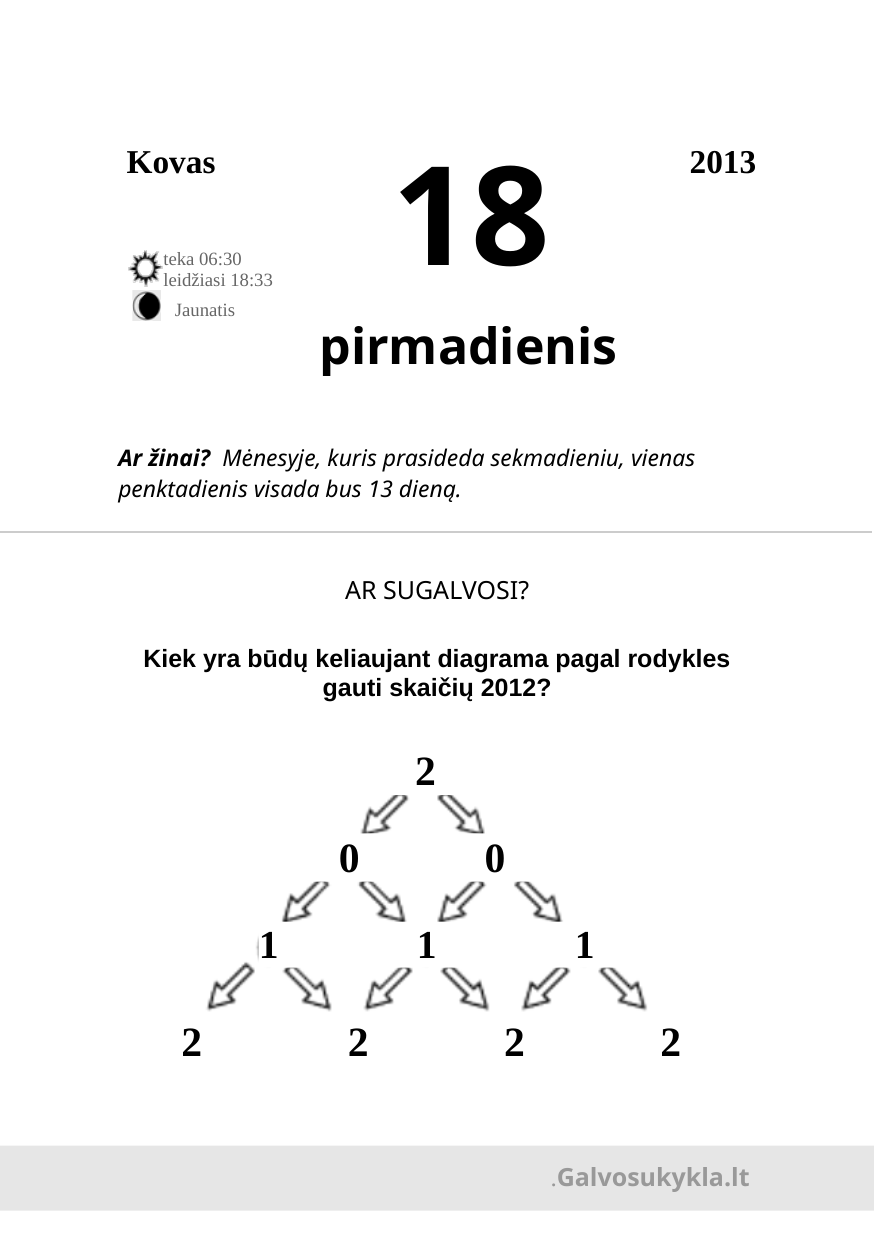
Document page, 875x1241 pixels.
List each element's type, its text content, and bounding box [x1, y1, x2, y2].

text Ar žinai? Mėnesyje, kuris prasideda sekmadieniu, vienas penktadienis visada bus 13 dieną. [118, 442, 756, 504]
table_header Jaunatis [118, 288, 298, 379]
text Kiek yra būdų keliaujant diagrama pagal rodykles gauti skaičių 2012? [118, 644, 756, 701]
table_header 18 pirmadienis [299, 118, 638, 379]
table_header Kovas teka 06:30 leidžiasi 18:33 [118, 118, 298, 287]
text AR SUGALVOSI? [118, 573, 756, 607]
table_header 2013 [638, 118, 756, 379]
